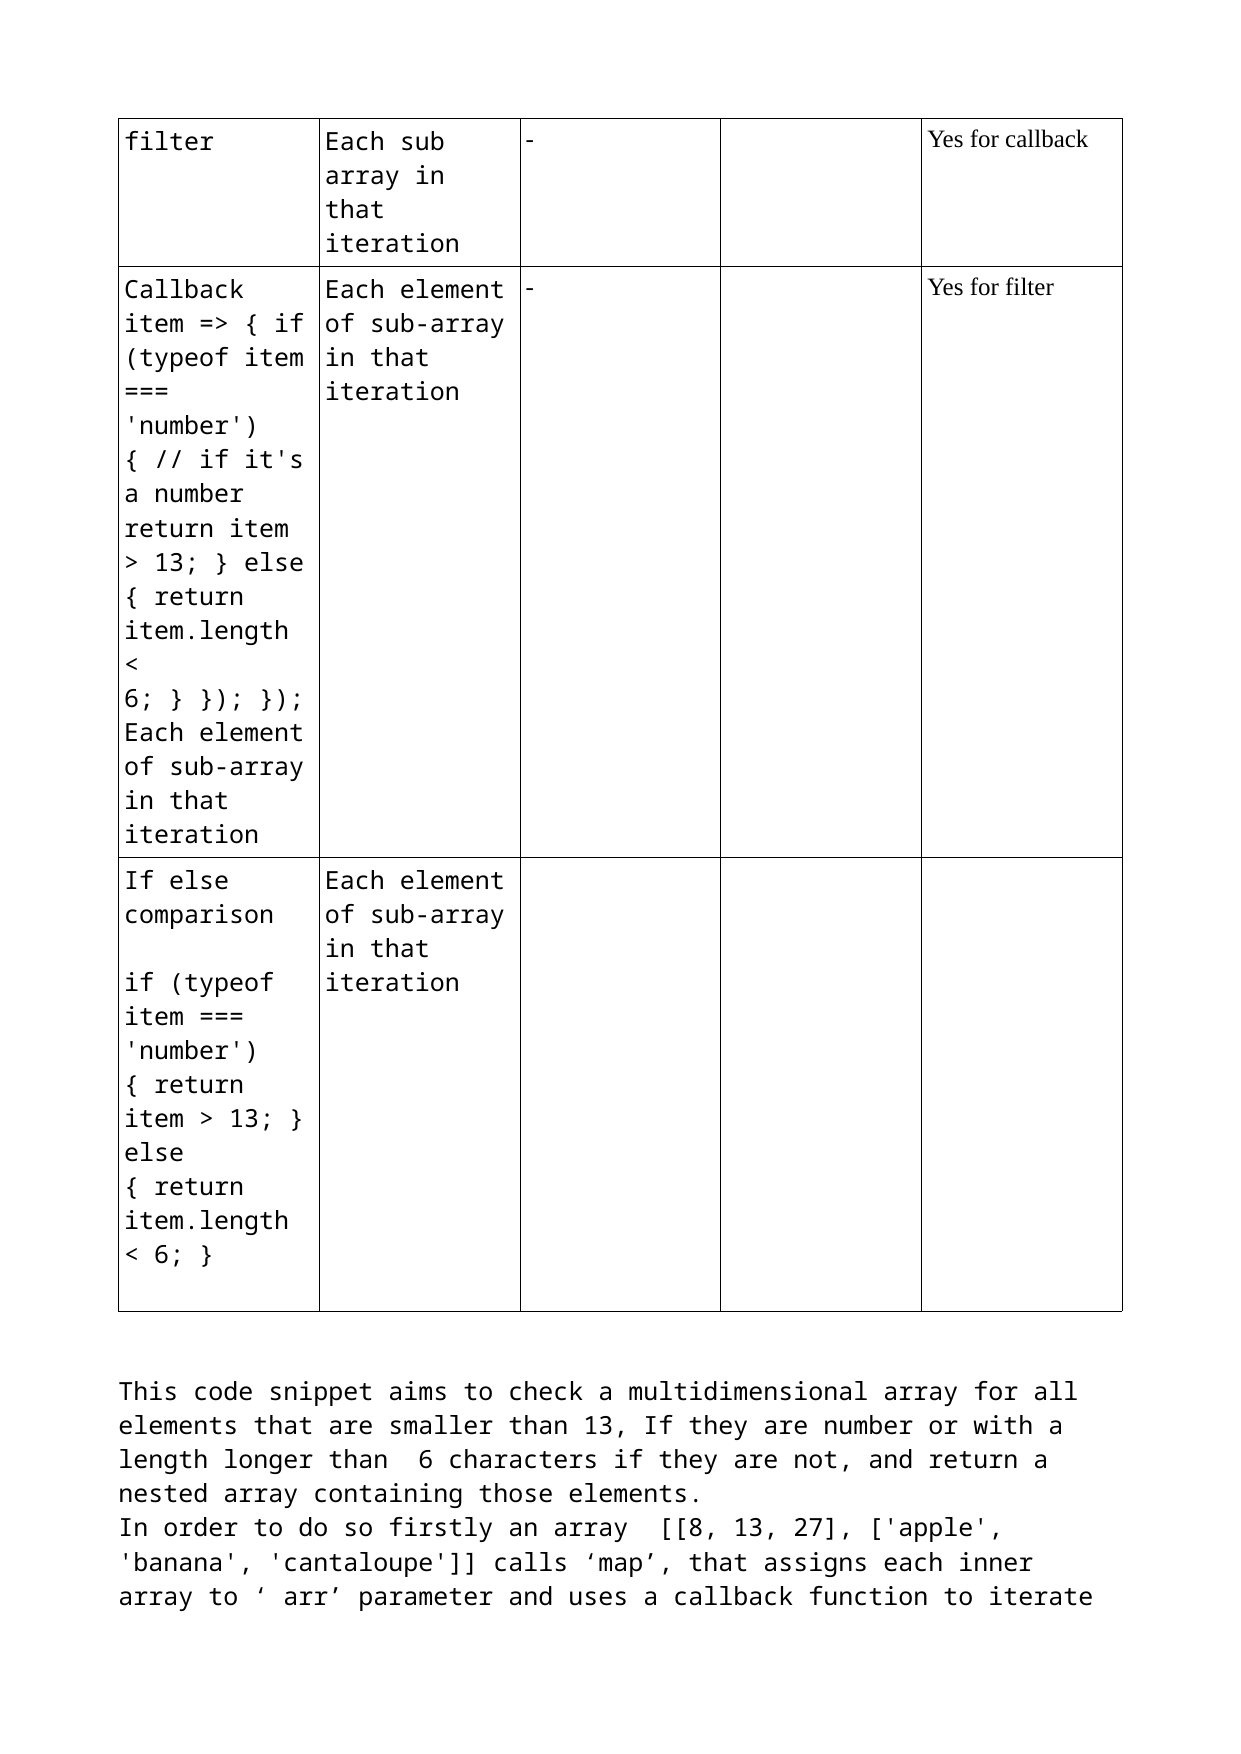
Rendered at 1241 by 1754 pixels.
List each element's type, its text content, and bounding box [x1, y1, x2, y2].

table_cell [721, 119, 921, 266]
table_cell [922, 858, 1122, 1311]
table_cell Each element of sub-array in that iteration [320, 858, 520, 1311]
table_cell Each element of sub-array in that iteration [320, 267, 520, 857]
table_cell - [521, 119, 720, 266]
table_cell Each sub array in that iteration [320, 119, 520, 266]
table_cell [721, 267, 921, 857]
text This code snippet aims to check a multidimensional array for all elements that are smaller than 13, If they are number or with a length longer than 6 characters if they are not, and return a nested array containing those elements. [118, 1374, 1122, 1510]
table_cell [721, 858, 921, 1311]
table_cell If else comparison if (typeof item === 'number') { return item > 13; } else { return item.length < 6; } [119, 858, 319, 1311]
table_cell Yes for callback [922, 119, 1122, 266]
table_cell Yes for filter [922, 267, 1122, 857]
table_cell [521, 858, 720, 1311]
table_cell - [521, 267, 720, 857]
table_cell Callback item => { if (typeof item === 'number') { // if it's a number return item > 13; } else { return item.length < 6; } }); });Each element of sub-array in that iteration [119, 267, 319, 857]
text In order to do so firstly an array [[8, 13, 27], ['apple', 'banana', 'cantaloupe']] calls ‘map’, that assigns each inner array to ‘ arr’ parameter and uses a callback function to iterate [118, 1510, 1122, 1612]
table_cell filter [119, 119, 319, 266]
